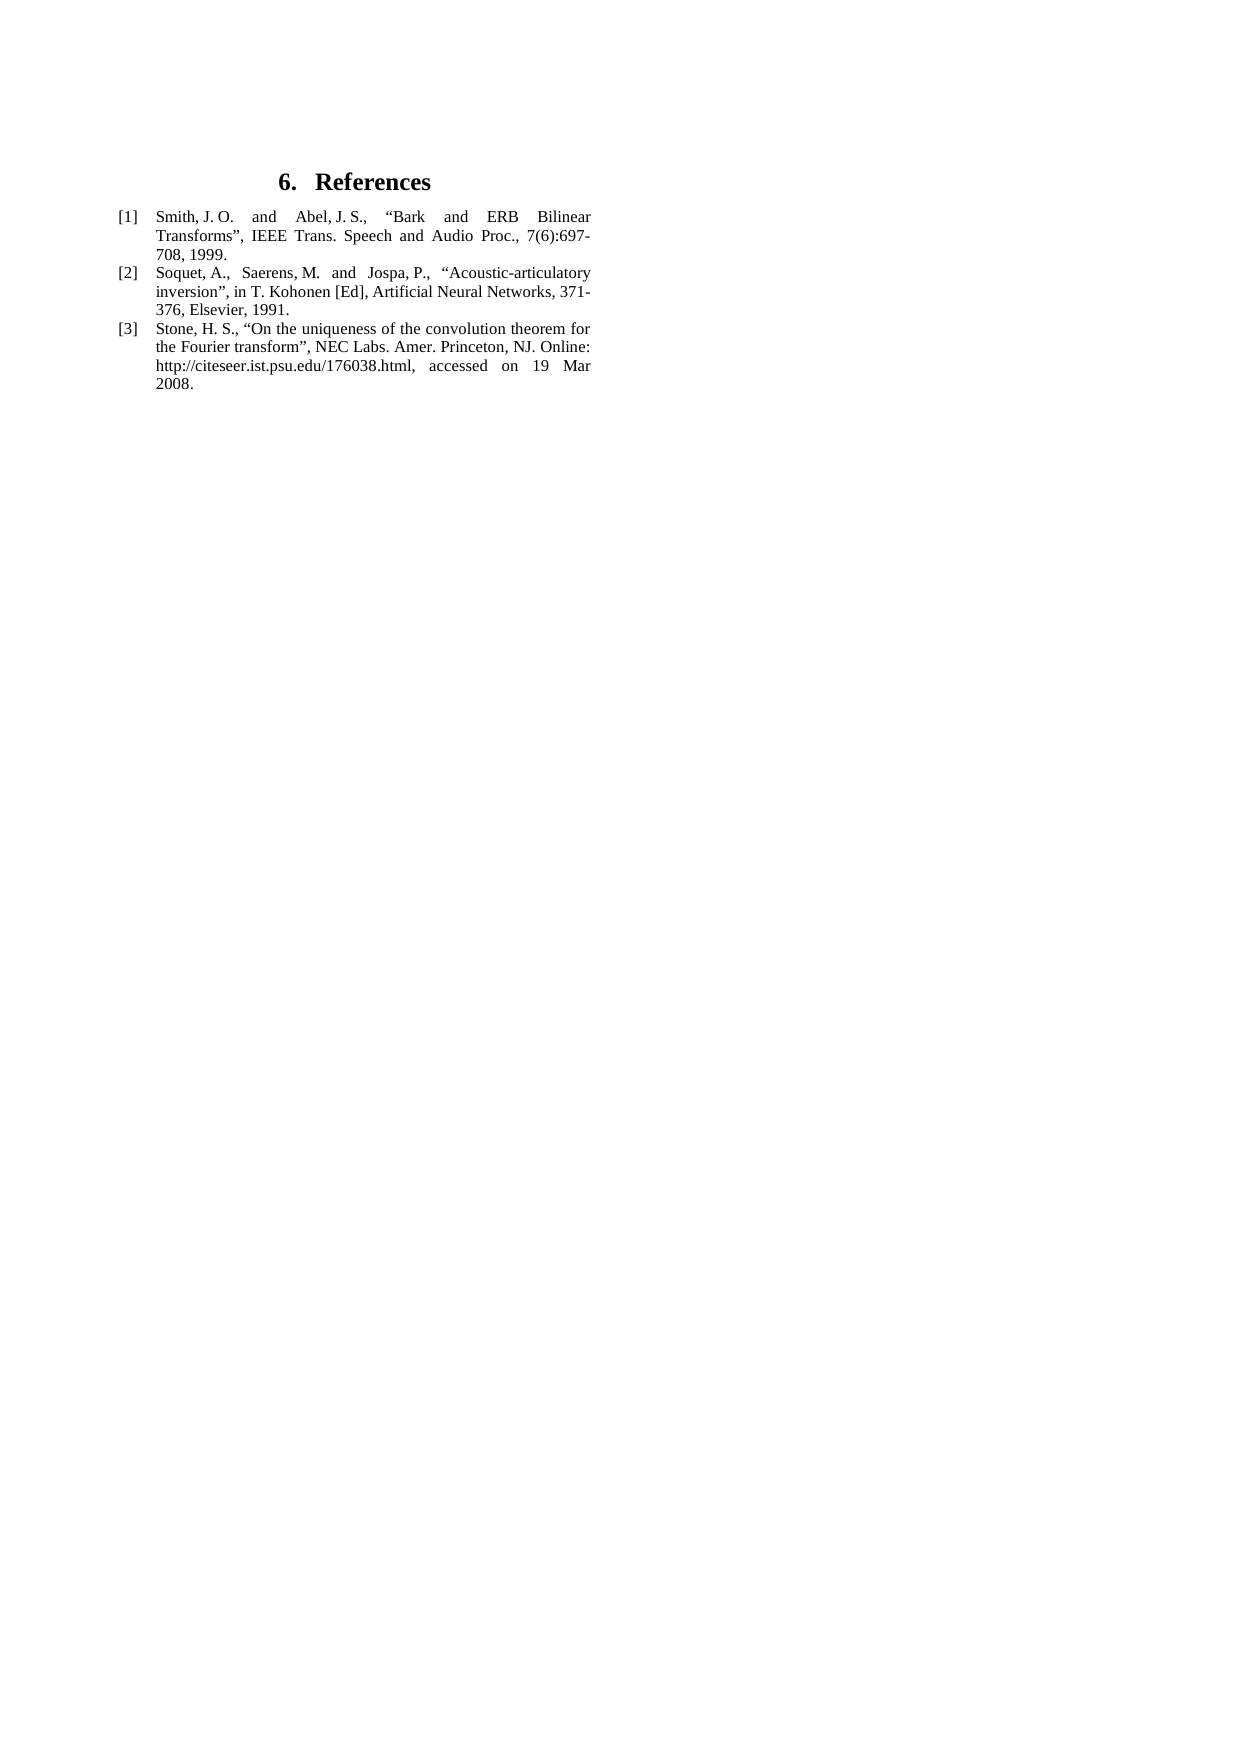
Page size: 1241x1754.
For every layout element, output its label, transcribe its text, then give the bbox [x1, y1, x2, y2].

list Stone, H. S., “On the uniqueness of the convolution theorem for the Fourier transform”, NEC Labs. Amer. Princeton, NJ. Online: http://citeseer.ist.psu.edu/176038.html, accessed on 19 Mar 2008. [118, 319, 591, 393]
list Smith, J. O. and Abel, J. S., “Bark and ERB Bilinear Transforms”, IEEE Trans. Speech and Audio Proc., 7(6):697-708, 1999. [118, 208, 591, 263]
list Soquet, A., Saerens, M. and Jospa, P., “Acoustic-articulatory inversion”, in T. Kohonen [Ed], Artificial Neural Networks, 371-376, Elsevier, 1991. [118, 263, 591, 319]
subtitle References [118, 166, 591, 195]
